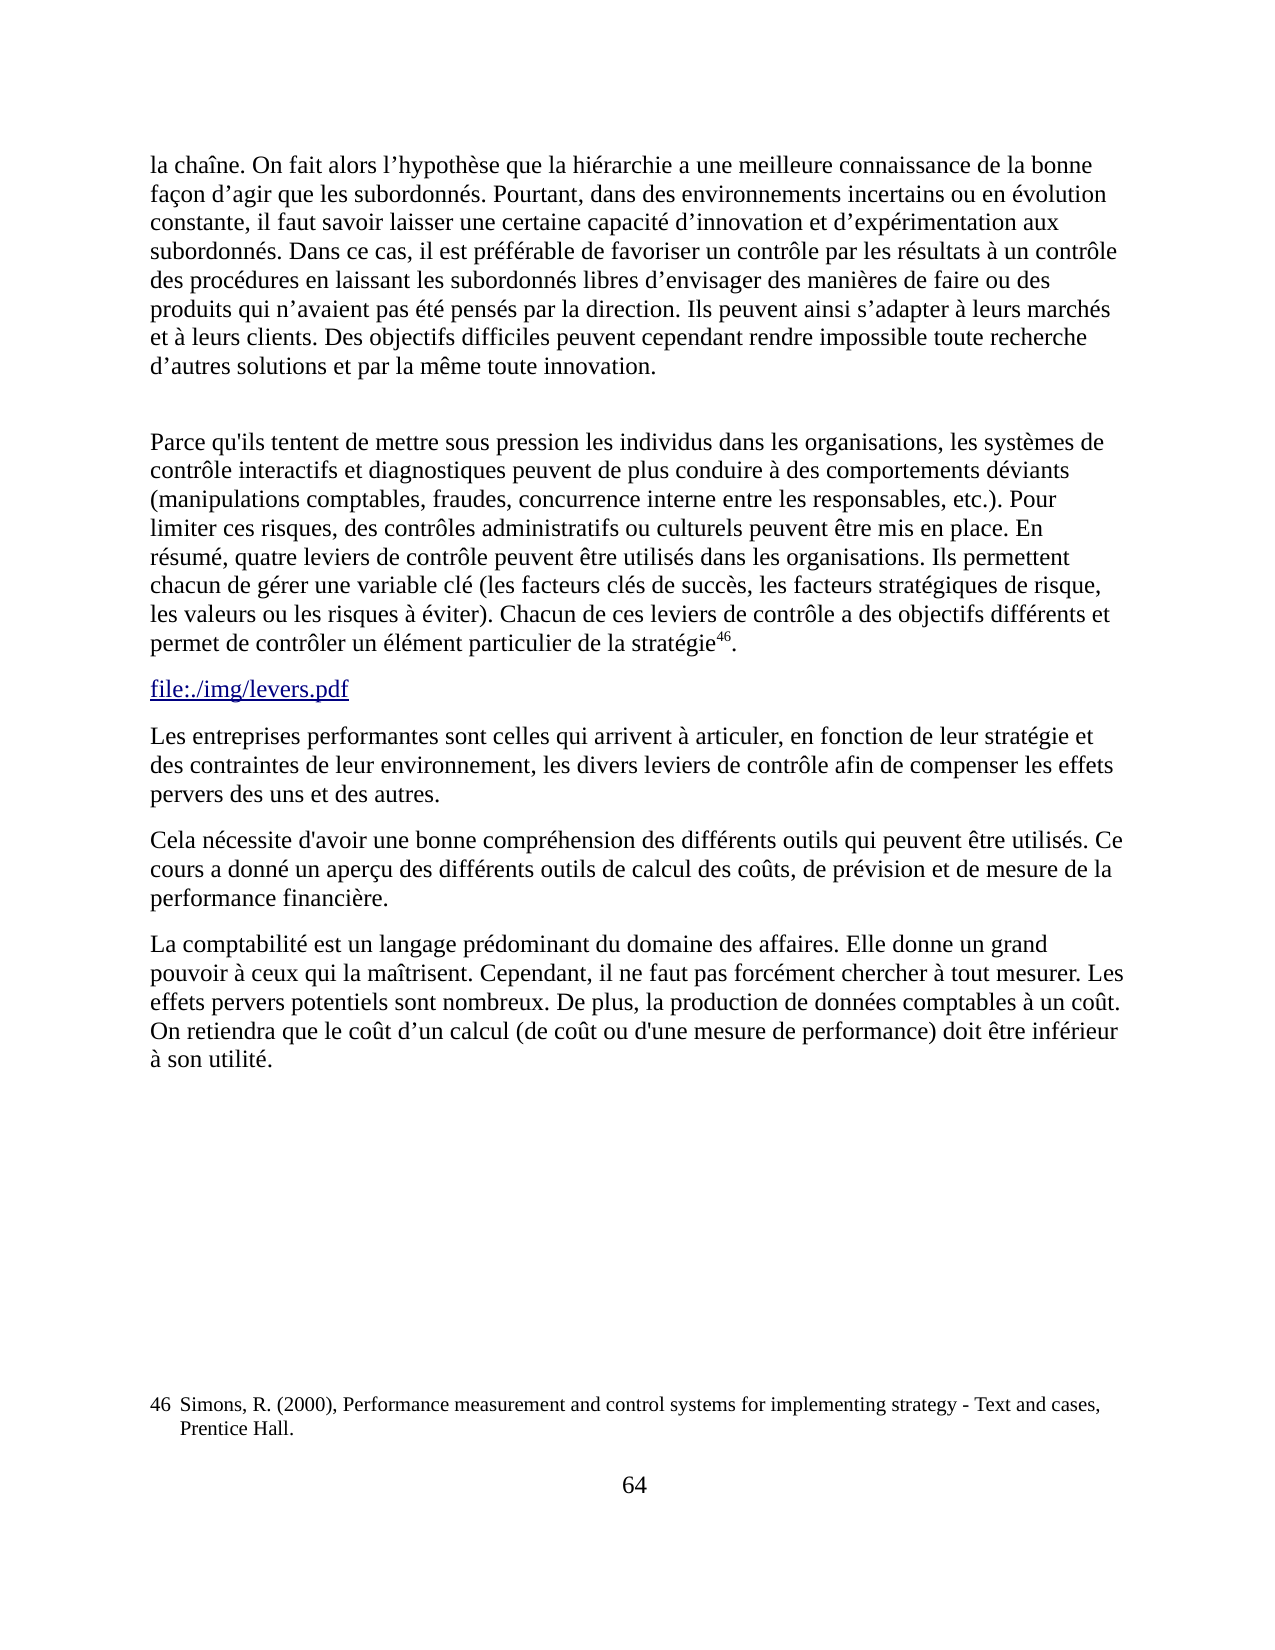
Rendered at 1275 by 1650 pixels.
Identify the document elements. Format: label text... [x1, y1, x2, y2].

text Les entreprises performantes sont celles qui arrivent à articuler, en fonction de leur stratégie et des contraintes de leur environnement, les divers leviers de contrôle afin de compenser les effets pervers des uns et des autres. [150, 721, 1125, 807]
text Cela nécessite d'avoir une bonne compréhension des différents outils qui peuvent être utilisés. Ce cours a donné un aperçu des différents outils de calcul des coûts, de prévision et de mesure de la performance financière. [150, 825, 1125, 912]
text file:./img/levers.pdf [150, 674, 1125, 703]
text La comptabilité est un langage prédominant du domaine des affaires. Elle donne un grand pouvoir à ceux qui la maîtrisent. Cependant, il ne faut pas forcément chercher à tout mesurer. Les effets pervers potentiels sont nombreux. De plus, la production de données comptables à un coût. On retiendra que le coût d’un calcul (de coût ou d'une mesure de performance) doit être inférieur à son utilité. [150, 929, 1125, 1073]
text la chaîne. On fait alors l’hypothèse que la hiérarchie a une meilleure connaissance de la bonne façon d’agir que les subordonnés. Pourtant, dans des environnements incertains ou en évolution constante, il faut savoir laisser une certaine capacité d’innovation et d’expérimentation aux subordonnés. Dans ce cas, il est préférable de favoriser un contrôle par les résultats à un contrôle des procédures en laissant les subordonnés libres d’envisager des manières de faire ou des produits qui n’avaient pas été pensés par la direction. Ils peuvent ainsi s’adapter à leurs marchés et à leurs clients. Des objectifs difficiles peuvent cependant rendre impossible toute recherche d’autres solutions et par la même toute innovation. [150, 150, 1125, 409]
text Simons, R. (2000), Performance measurement and control systems for implementing strategy - Text and cases, Prentice Hall. [150, 1392, 1125, 1440]
text Parce qu'ils tentent de mettre sous pression les individus dans les organisations, les systèmes de contrôle interactifs et diagnostiques peuvent de plus conduire à des comportements déviants (manipulations comptables, fraudes, concurrence interne entre les responsables, etc.). Pour limiter ces risques, des contrôles administratifs ou culturels peuvent être mis en place. En résumé, quatre leviers de contrôle peuvent être utilisés dans les organisations. Ils permettent chacun de gérer une variable clé (les facteurs clés de succès, les facteurs stratégiques de risque, les valeurs ou les risques à éviter). Chacun de ces leviers de contrôle a des objectifs différents et permet de contrôler un élément particulier de la stratégie. [150, 427, 1125, 657]
